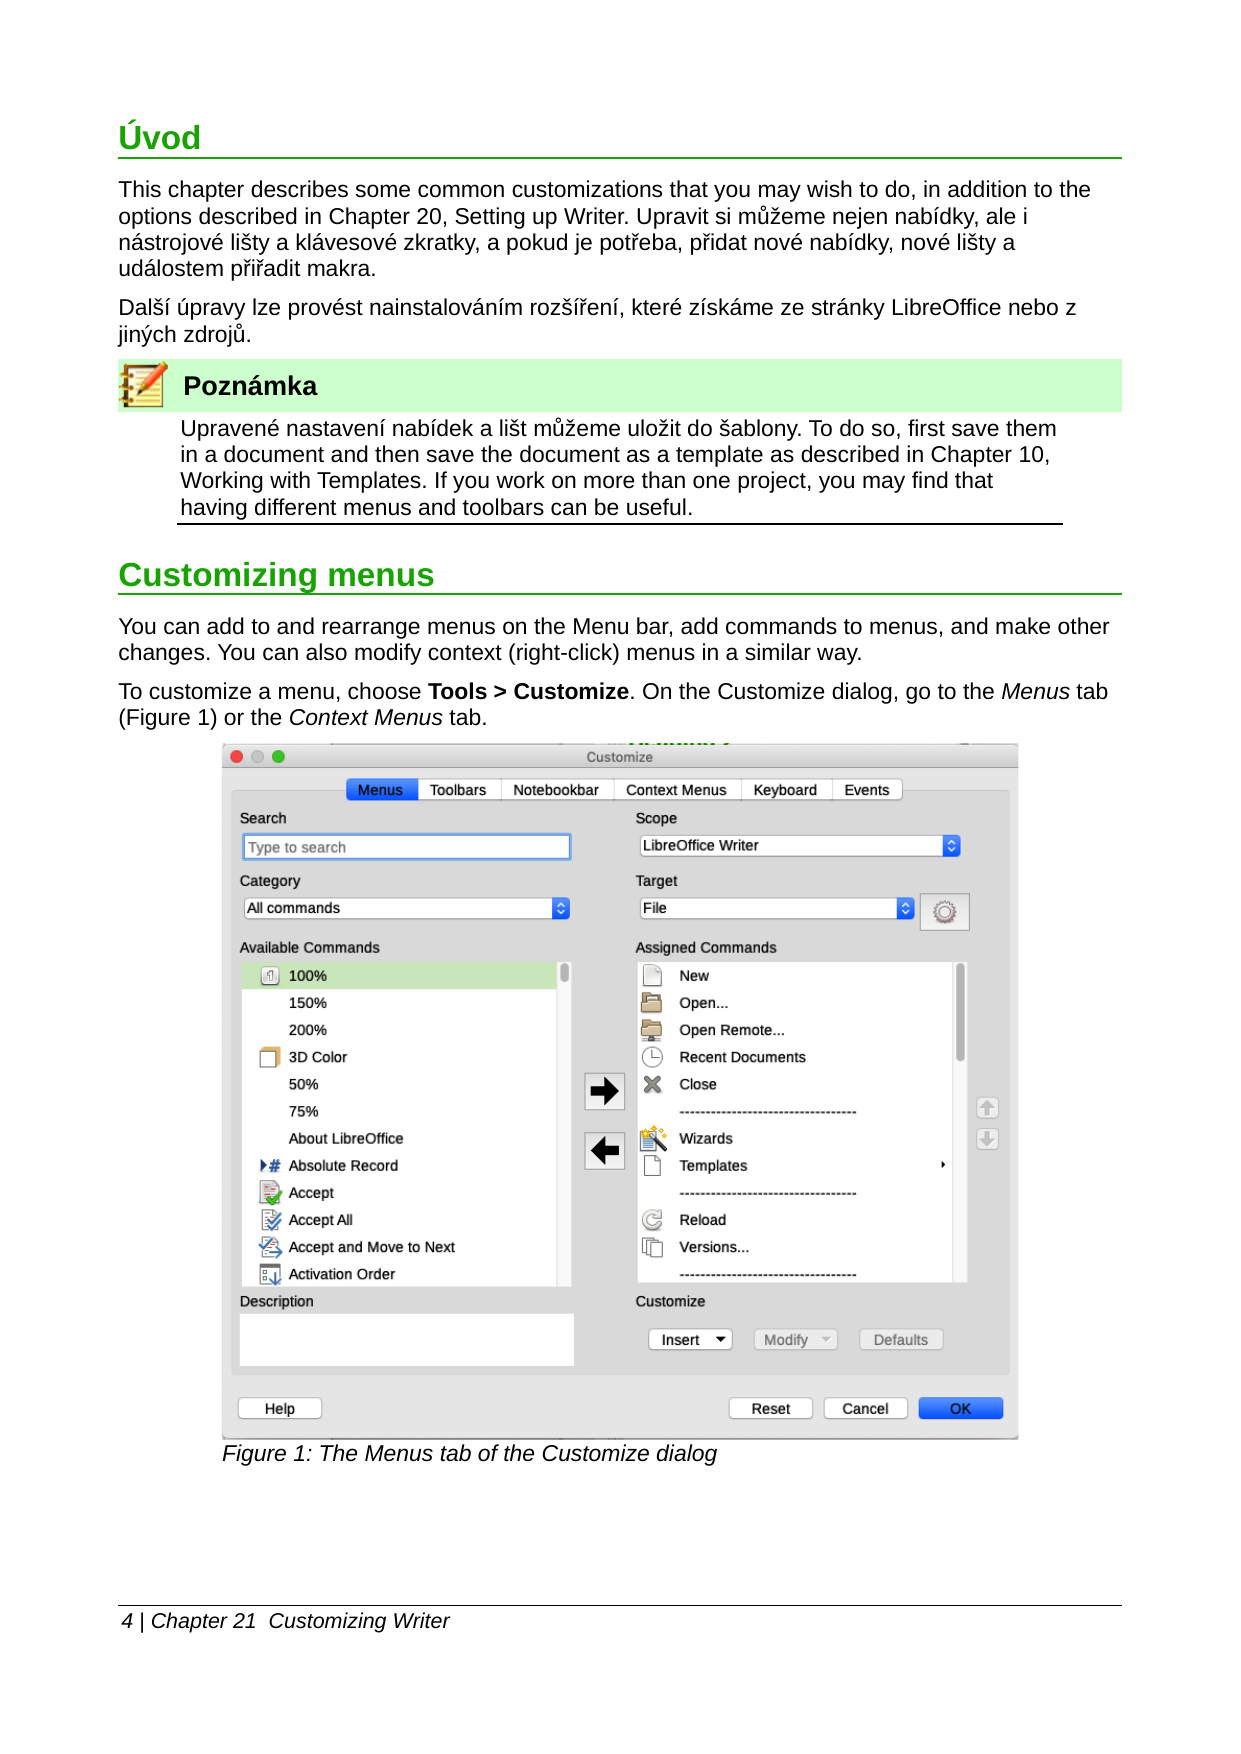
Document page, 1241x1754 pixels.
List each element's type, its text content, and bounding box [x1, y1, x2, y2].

text You can add to and rearrange menus on the Menu bar, add commands to menus, and make other changes. You can also modify context (right-click) menus in a similar way. [118, 613, 1122, 666]
subtitle Poznámka [118, 359, 1122, 412]
text This chapter describes some common customizations that you may wish to do, in addition to the options described in Chapter 20, Setting up Writer. Upravit si můžeme nejen nabídky, ale i nástrojové lišty a klávesové zkratky, a pokud je potřeba, přidat nové nabídky, nové lišty a událostem přiřadit makra. [118, 176, 1122, 282]
text Figure 1: The Menus tab of the Customize dialog [222, 1440, 1018, 1466]
text Upravené nastavení nabídek a lišt můžeme uložit do šablony. To do so, first save them in a document and then save the document as a template as described in Chapter 10, Working with Templates. If you work on more than one project, you may find that having different menus and toolbars can be useful. [177, 412, 1063, 523]
text Další úpravy lze provést nainstalováním rozšíření, které získáme ze stránky LibreOffice nebo z jiných zdrojů. [118, 294, 1122, 347]
subtitle Úvod [118, 118, 1122, 157]
text To customize a menu, choose Tools > Customize. On the Customize dialog, go to the Menus tab (Figure 1) or the Context Menus tab. [118, 678, 1122, 731]
picture [221, 743, 1019, 1440]
subtitle Customizing menus [118, 554, 1122, 593]
picture [119, 360, 170, 411]
